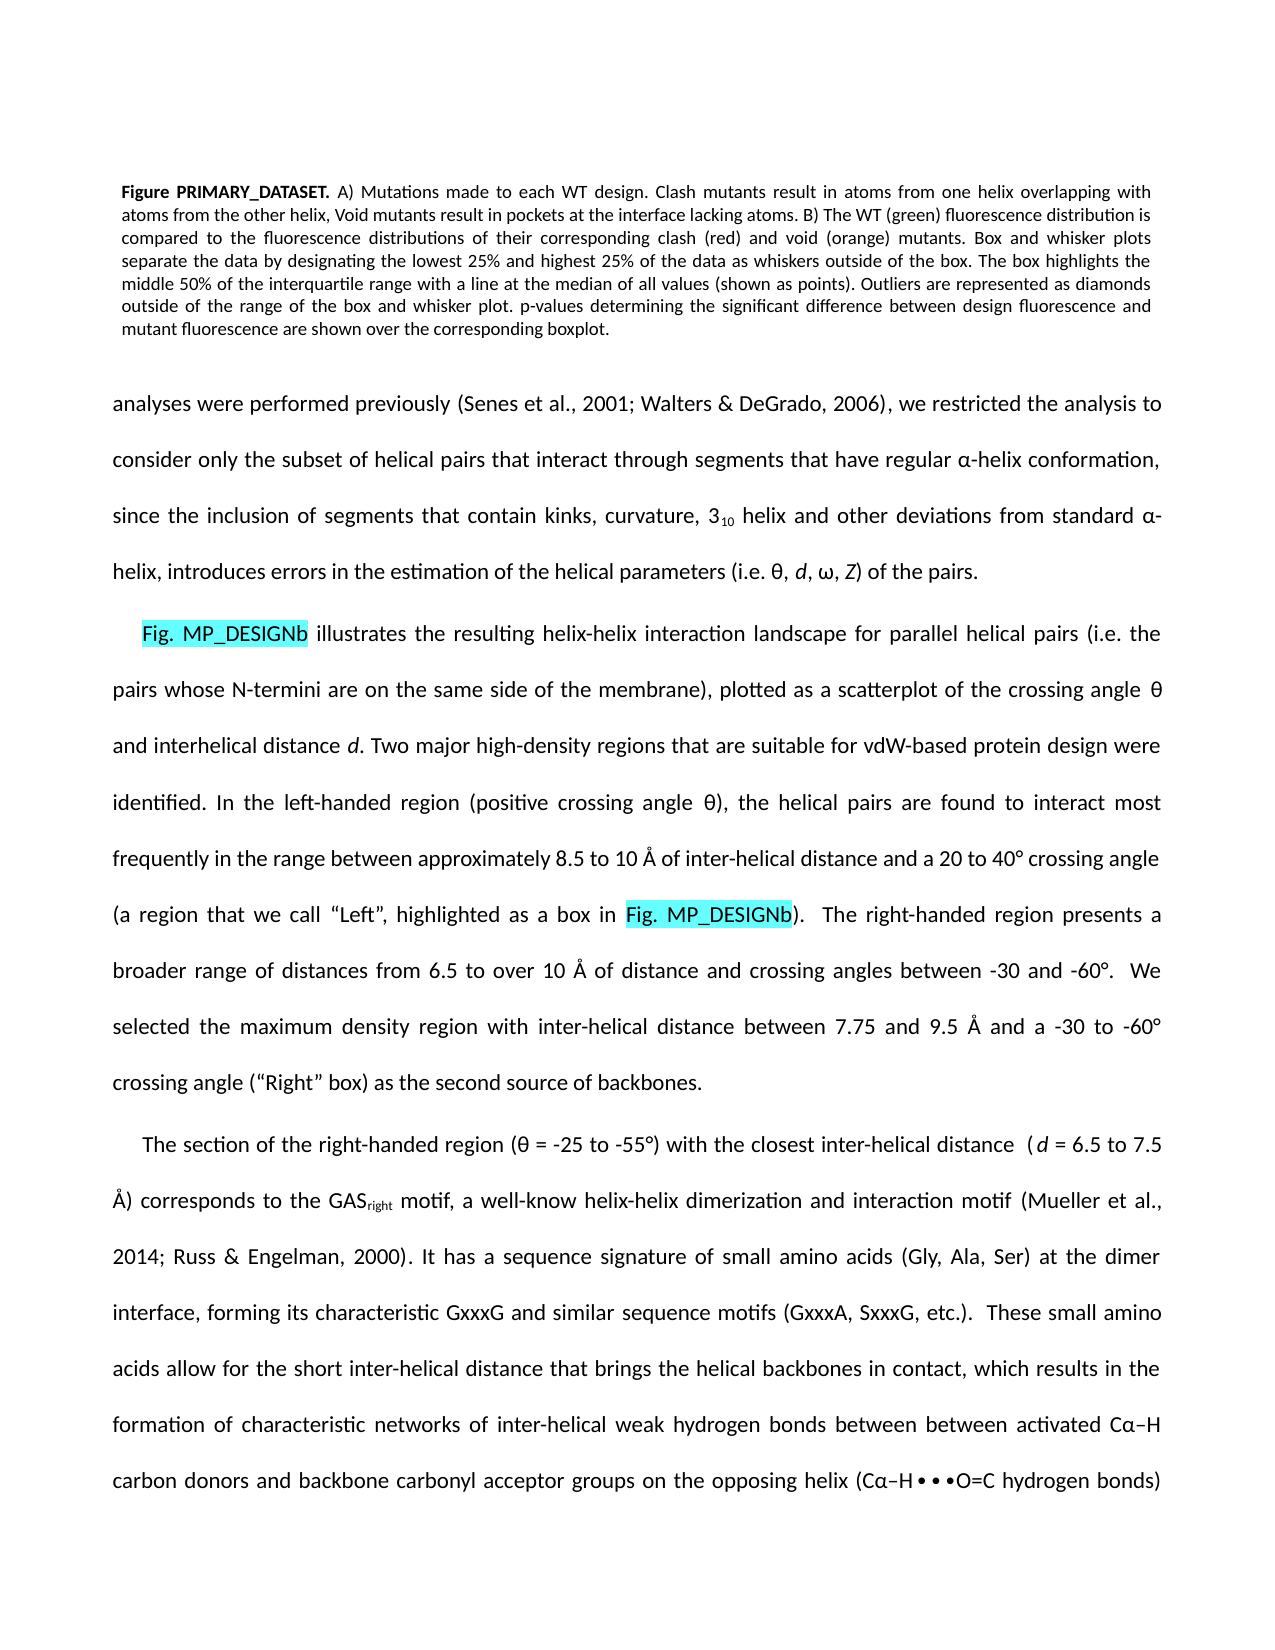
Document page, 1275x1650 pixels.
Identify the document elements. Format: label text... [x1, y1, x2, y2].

text analyses were performed previously (Senes et al., 2001; Walters & DeGrado, 2006), we restricted the analysis to consider only the subset of helical pairs that interact through segments that have regular α-helix conformation, since the inclusion of segments that contain kinks, curvature, 310 helix and other deviations from standard α-helix, introduces errors in the estimation of the helical parameters (i.e. θ, d, ω, Z) of the pairs. [112, 349, 1162, 585]
text Figure PRIMARY_DATASET. A) Mutations made to each WT design. Clash mutants result in atoms from one helix overlapping with atoms from the other helix, Void mutants result in pockets at the interface lacking atoms. B) The WT (green) fluorescence distribution is compared to the fluorescence distributions of their corresponding clash (red) and void (orange) mutants. Box and whisker plots separate the data by designating the lowest 25% and highest 25% of the data as whiskers outside of the box. The box highlights the middle 50% of the interquartile range with a line at the median of all values (shown as points). Outliers are represented as diamonds outside of the range of the box and whisker plot. p-values determining the significant difference between design fluorescence and mutant fluorescence are shown over the corresponding boxplot. [121, 180, 1154, 341]
text Fig. MP_DESIGNb illustrates the resulting helix-helix interaction landscape for parallel helical pairs (i.e. the pairs whose N-termini are on the same side of the membrane), plotted as a scatterplot of the crossing angle θ and interhelical distance d. Two major high-density regions that are suitable for vdW-based protein design were identified. In the left-handed region (positive crossing angle θ), the helical pairs are found to interact most frequently in the range between approximately 8.5 to 10 Å of inter-helical distance and a 20 to 40° crossing angle (a region that we call “Left”, highlighted as a box in Fig. MP_DESIGNb). The right-handed region presents a broader range of distances from 6.5 to over 10 Å of distance and crossing angles between -30 and -60°. We selected the maximum density region with inter-helical distance between 7.75 and 9.5 Å and a -30 to -60° crossing angle (“Right” box) as the second source of backbones. [112, 619, 1162, 1096]
text The section of the right-handed region (θ = -25 to -55°) with the closest inter-helical distance (d = 6.5 to 7.5 Å) corresponds to the GASright motif, a well-know helix-helix dimerization and interaction motif (Mueller et al., 2014; Russ & Engelman, 2000). It has a sequence signature of small amino acids (Gly, Ala, Ser) at the dimer interface, forming its characteristic GxxxG and similar sequence motifs (GxxxA, SxxxG, etc.). These small amino acids allow for the short inter-helical distance that brings the helical backbones in contact, which results in the formation of characteristic networks of inter-helical weak hydrogen bonds between between activated Cα–H carbon donors and backbone carbonyl acceptor groups on the opposing helix (Cα–H∙∙∙O=C hydrogen bonds) [112, 1130, 1162, 1494]
